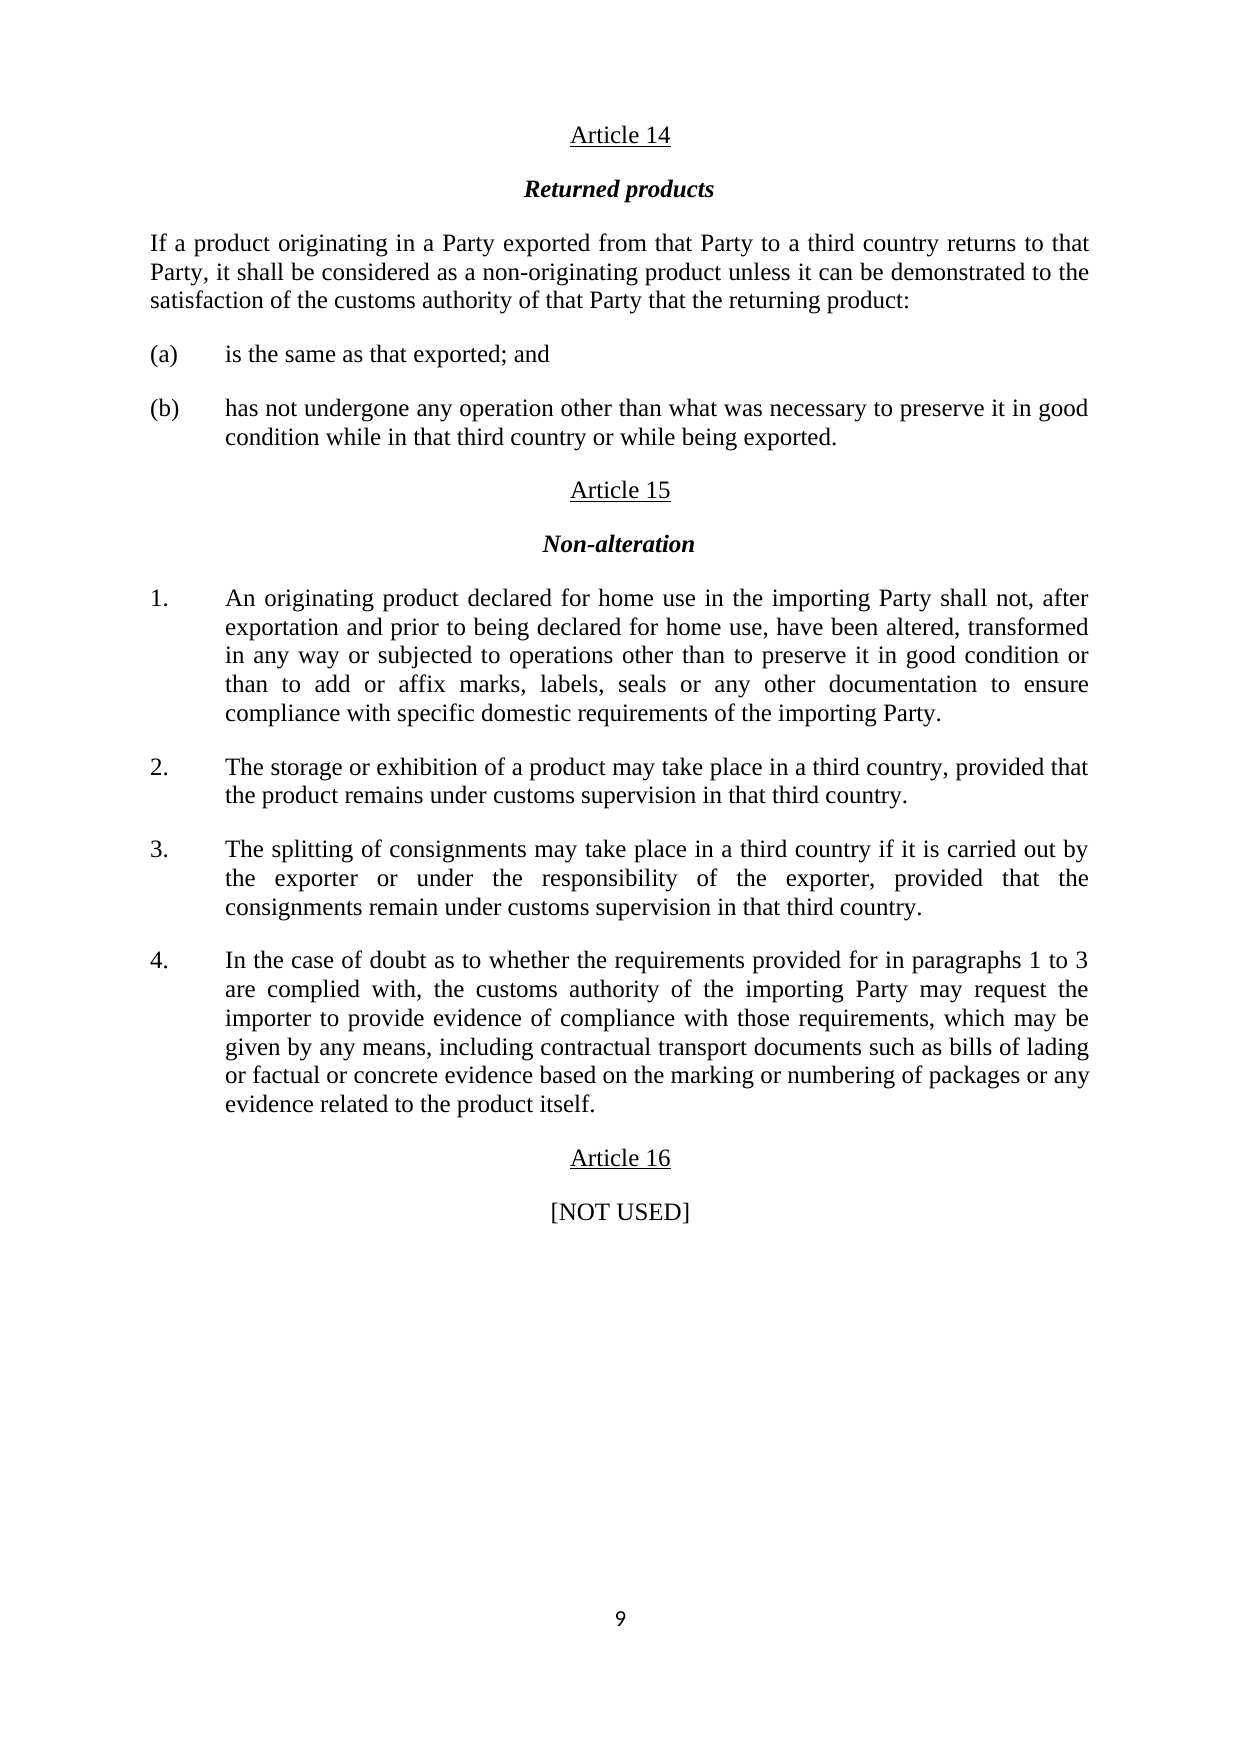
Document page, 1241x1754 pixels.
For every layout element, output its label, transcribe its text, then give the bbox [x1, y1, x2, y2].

text 1. An originating product declared for home use in the importing Party shall not, after exportation and prior to being declared for home use, have been altered, transformed in any way or subjected to operations other than to preserve it in good condition or than to add or affix marks, labels, seals or any other documentation to ensure compliance with specific domestic requirements of the importing Party. [150, 583, 1090, 727]
text If a product originating in a Party exported from that Party to a third country returns to that Party, it shall be considered as a non-originating product unless it can be demonstrated to the satisfaction of the customs authority of that Party that the returning product: [150, 228, 1090, 314]
text Non-alteration [150, 529, 1090, 558]
text [NOT USED] [150, 1197, 1090, 1226]
text 2. The storage or exhibition of a product may take place in a third country, provided that the product remains under customs supervision in that third country. [150, 752, 1090, 809]
list has not undergone any operation other than what was necessary to preserve it in good condition while in that third country or while being exported. [150, 393, 1090, 451]
text Returned products [150, 174, 1090, 203]
text 3. The splitting of consignments may take place in a third country if it is carried out by the exporter or under the responsibility of the exporter, provided that the consignments remain under customs supervision in that third country. [150, 834, 1090, 921]
list is the same as that exported; and [150, 339, 1090, 368]
text Article 15 [150, 476, 1090, 504]
text Article 16 [150, 1143, 1090, 1172]
text Article 14 [150, 121, 1090, 149]
text 4. In the case of doubt as to whether the requirements provided for in paragraphs 1 to 3 are complied with, the customs authority of the importing Party may request the importer to provide evidence of compliance with those requirements, which may be given by any means, including contractual transport documents such as bills of lading or factual or concrete evidence based on the marking or numbering of packages or any evidence related to the product itself. [150, 946, 1090, 1118]
